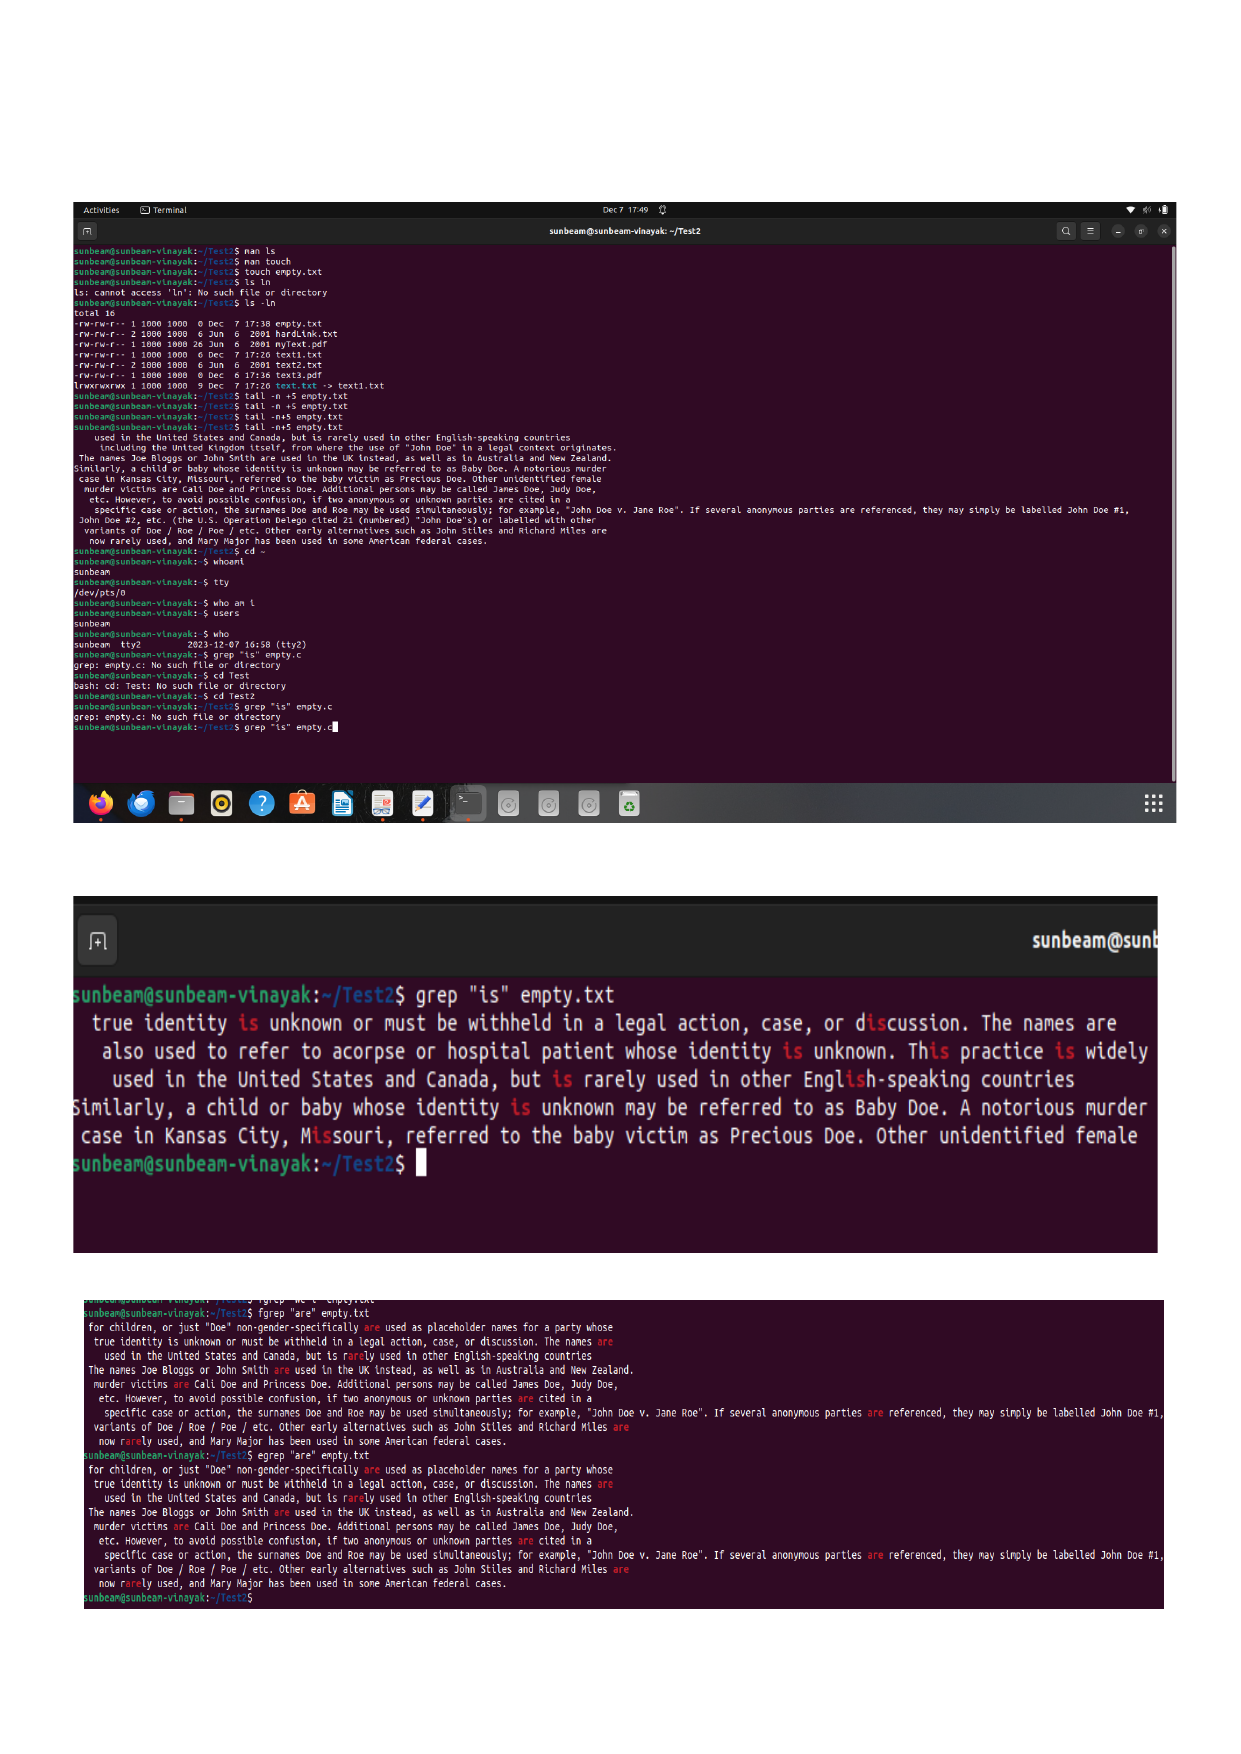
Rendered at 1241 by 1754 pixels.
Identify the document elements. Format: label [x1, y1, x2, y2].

picture [73, 896, 1158, 1253]
picture [84, 1300, 1164, 1609]
picture [73, 202, 1177, 823]
